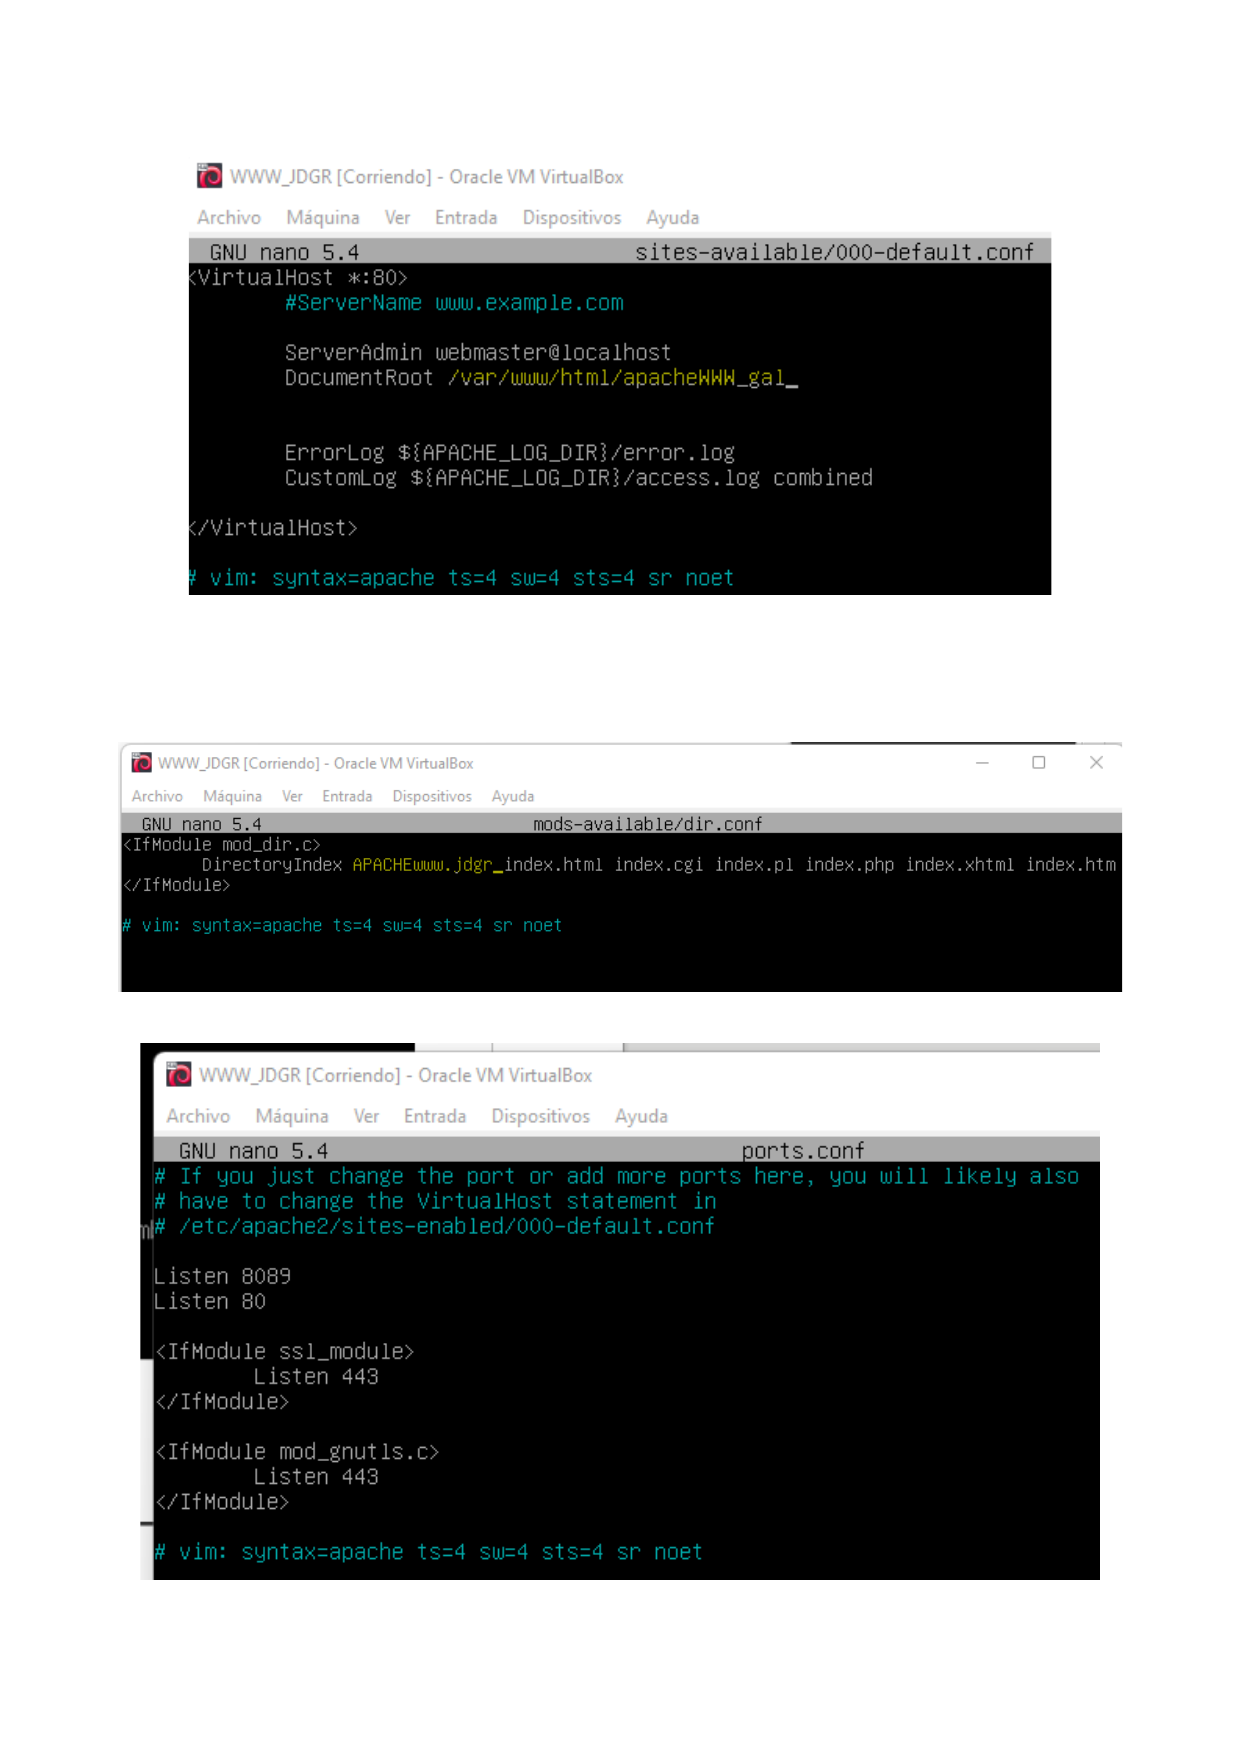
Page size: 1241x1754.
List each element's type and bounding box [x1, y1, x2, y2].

picture [188, 157, 1052, 595]
picture [118, 742, 1123, 992]
picture [140, 1043, 1100, 1580]
